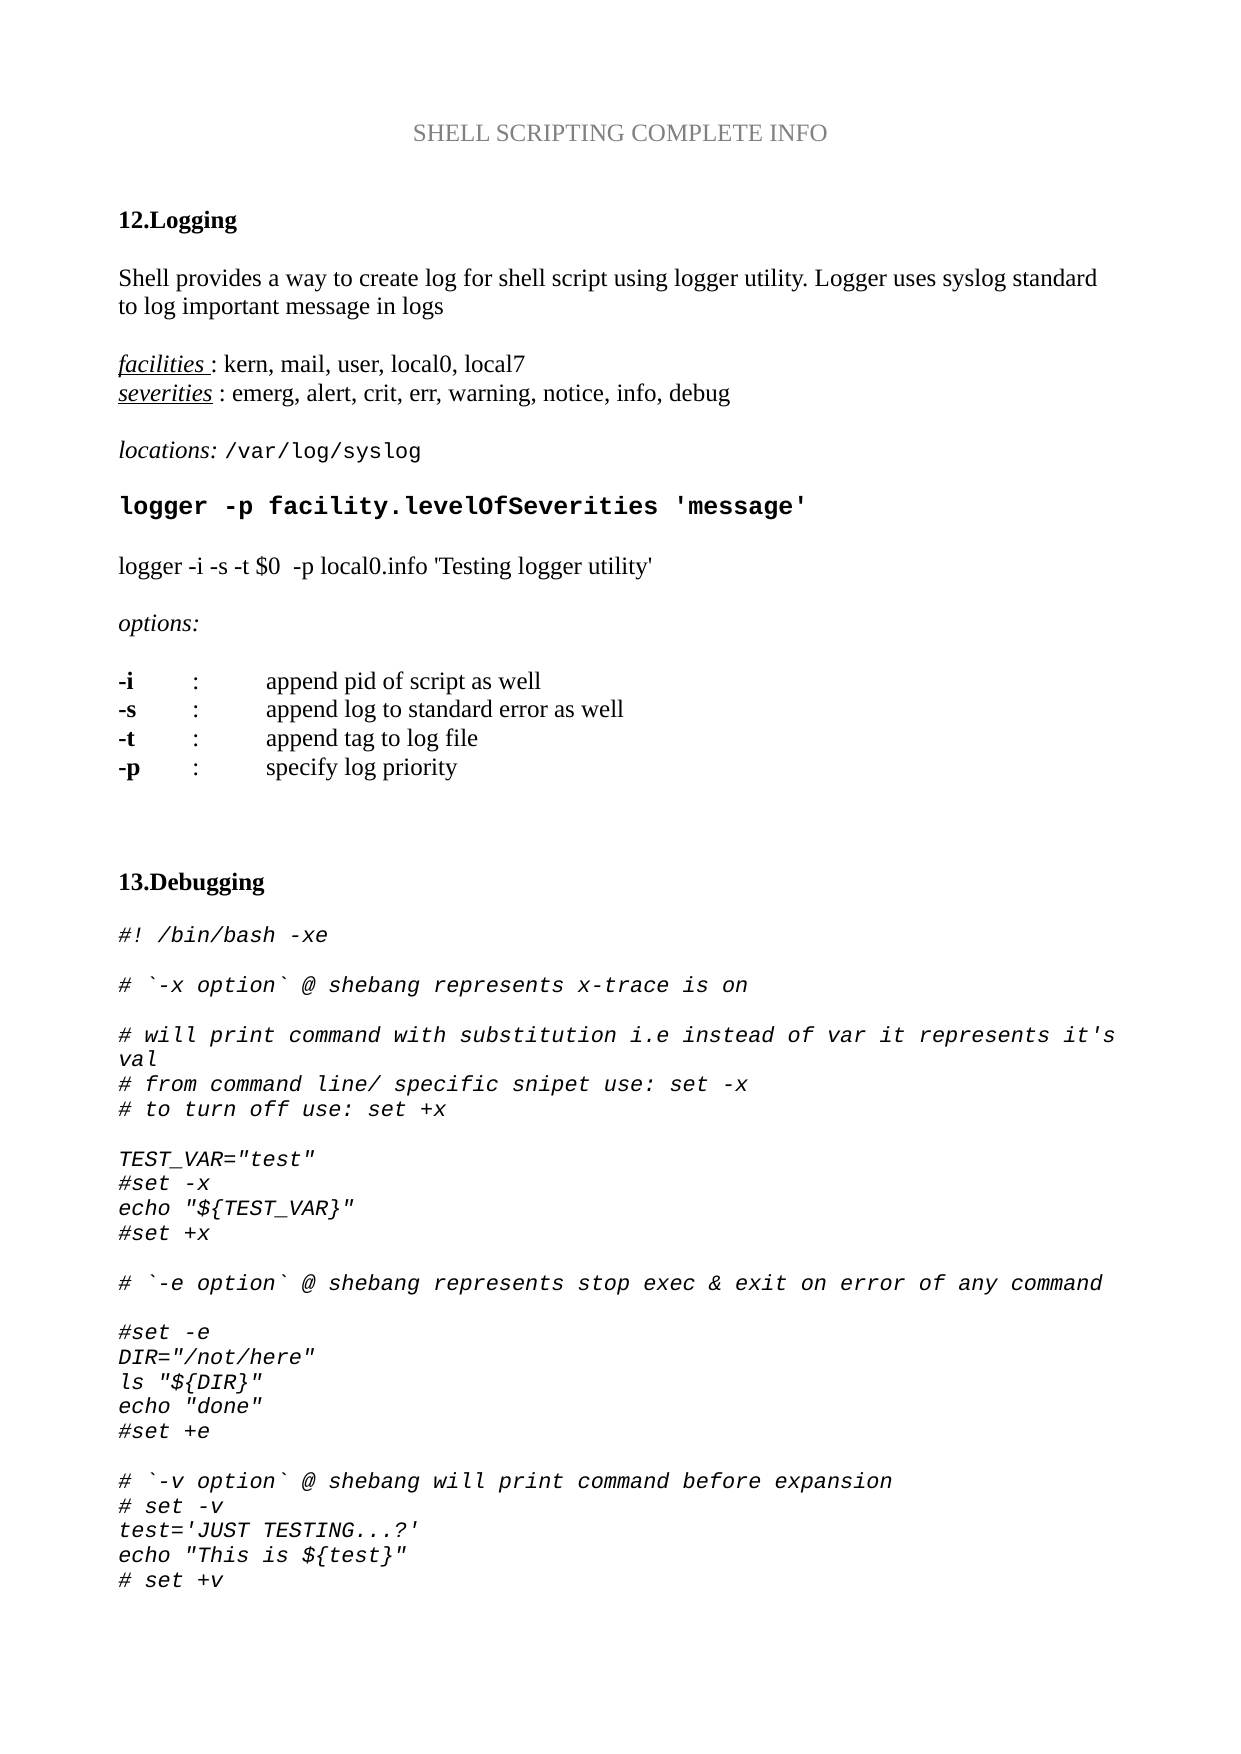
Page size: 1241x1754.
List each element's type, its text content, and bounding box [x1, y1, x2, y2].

text test='JUST TESTING...?' [118, 1519, 1122, 1544]
text DIR="/not/here" [118, 1346, 1122, 1371]
text #! /bin/bash -xe [118, 924, 1122, 949]
text logger -p facility.levelOfSeverities 'message' [118, 494, 1122, 522]
text echo "done" [118, 1396, 1122, 1420]
text 13.Debugging [118, 867, 1122, 896]
text TEST_VAR="test" [118, 1148, 1122, 1172]
text -p : specify log priority [118, 752, 1122, 781]
text echo "${TEST_VAR}" [118, 1197, 1122, 1222]
text # `-v option` @ shebang will print command before expansion [118, 1470, 1122, 1495]
text # `-x option` @ shebang represents x-trace is on [118, 974, 1122, 999]
text -i : append pid of script as well [118, 666, 1122, 694]
text # set -v [118, 1495, 1122, 1519]
text 12.Logging [118, 205, 1122, 234]
text # will print command with substitution i.e instead of var it represents it's val [118, 1024, 1122, 1073]
text # `-e option` @ shebang represents stop exec & exit on error of any command [118, 1272, 1122, 1296]
text facilities : kern, mail, user, local0, local7 [118, 349, 1122, 378]
text -t : append tag to log file [118, 723, 1122, 752]
text -s : append log to standard error as well [118, 694, 1122, 723]
text # set +v [118, 1569, 1122, 1594]
text #set -x [118, 1172, 1122, 1197]
text #set -e [118, 1321, 1122, 1346]
text ls "${DIR}" [118, 1371, 1122, 1396]
text logger -i -s -t $0 -p local0.info 'Testing logger utility' [118, 551, 1122, 579]
text Shell provides a way to create log for shell script using logger utility. Logger uses syslog standard to log important message in logs [118, 263, 1122, 320]
text severities : emerg, alert, crit, err, warning, notice, info, debug [118, 378, 1122, 406]
text #set +e [118, 1420, 1122, 1445]
text # to turn off use: set +x [118, 1098, 1122, 1123]
text locations: /var/log/syslog [118, 435, 1122, 465]
text # from command line/ specific snipet use: set -x [118, 1073, 1122, 1098]
text #set +x [118, 1222, 1122, 1247]
text options: [118, 608, 1122, 637]
text echo "This is ${test}" [118, 1544, 1122, 1569]
